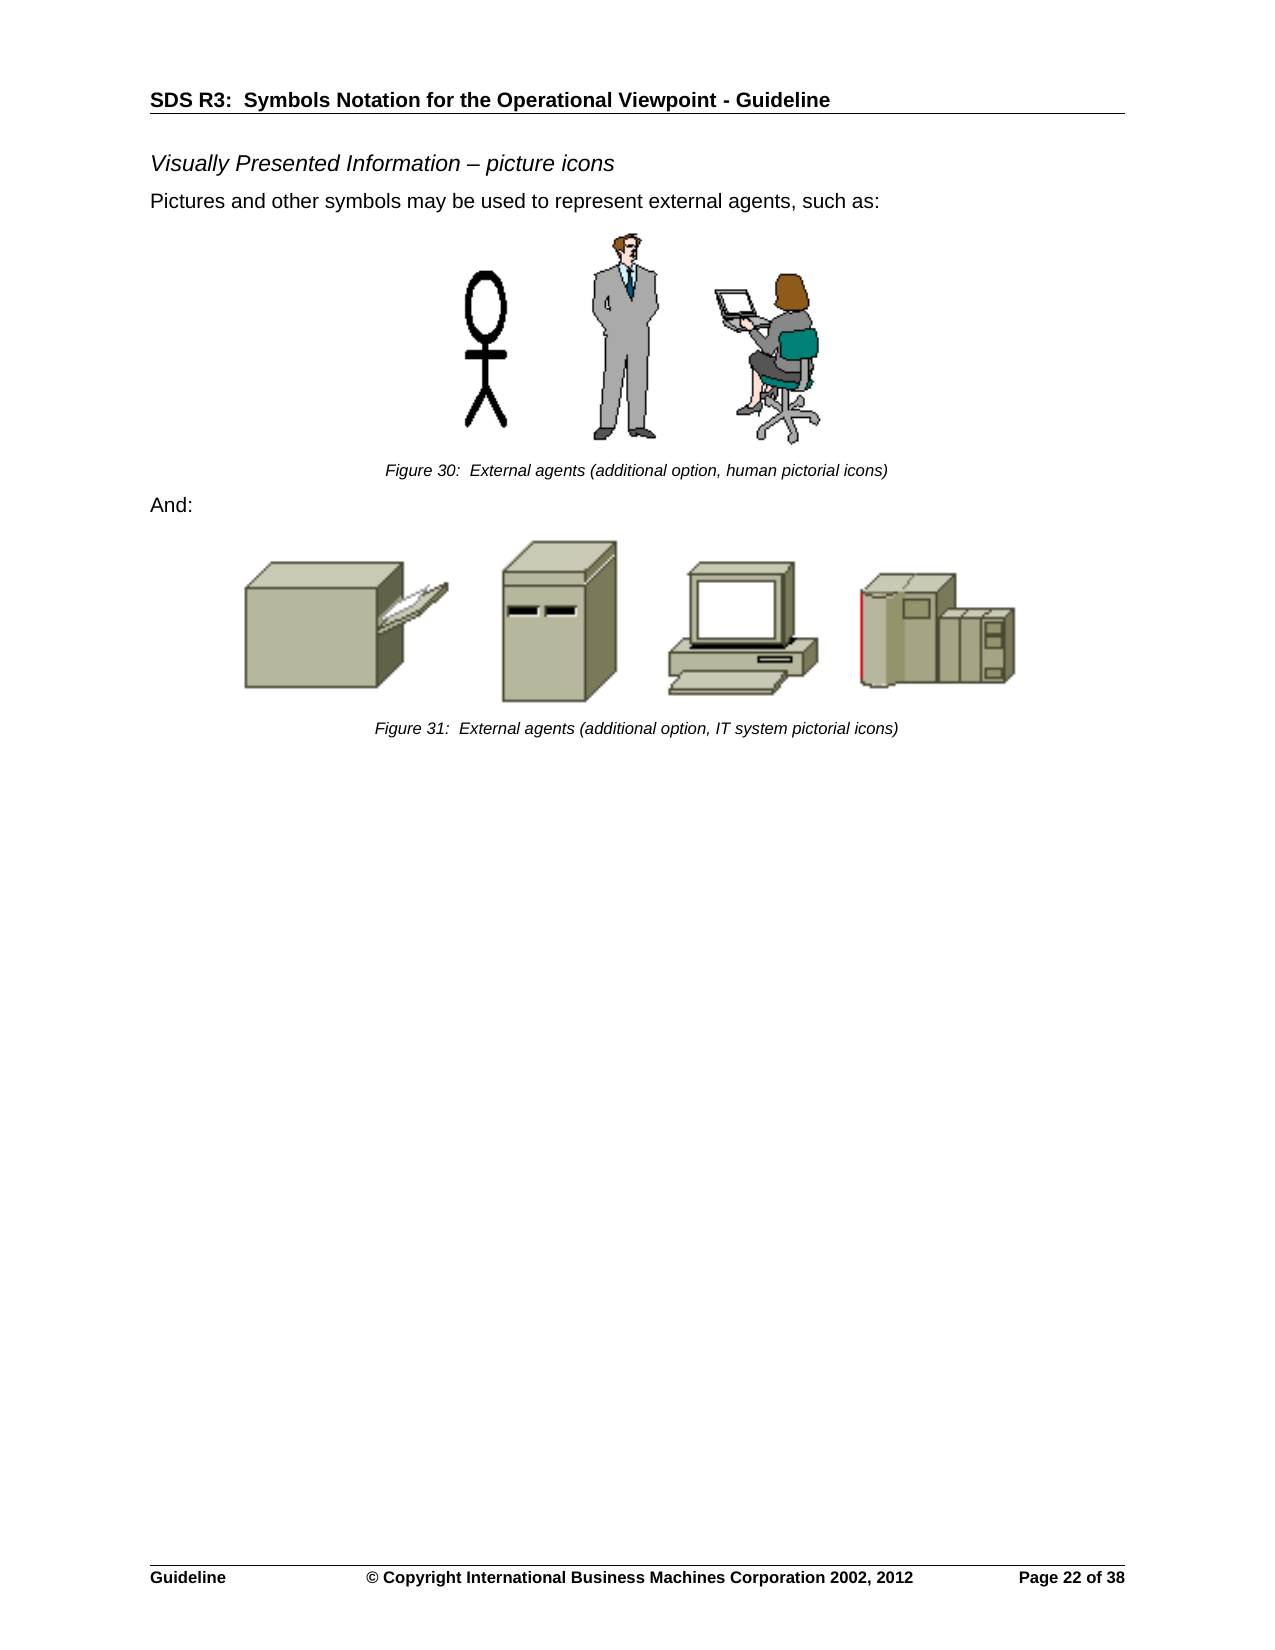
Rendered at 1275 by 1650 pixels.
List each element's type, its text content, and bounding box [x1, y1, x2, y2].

text And: [150, 493, 1125, 517]
text Figure 30: External agents (additional option, human pictorial icons) [150, 461, 1125, 480]
subtitle Visually Presented Information – picture icons [150, 150, 1125, 176]
picture [236, 531, 1039, 705]
text Figure 31: External agents (additional option, IT system pictorial icons) [150, 719, 1125, 738]
text Pictures and other symbols may be used to represent external agents, such as: [150, 189, 1125, 213]
picture [439, 226, 836, 448]
